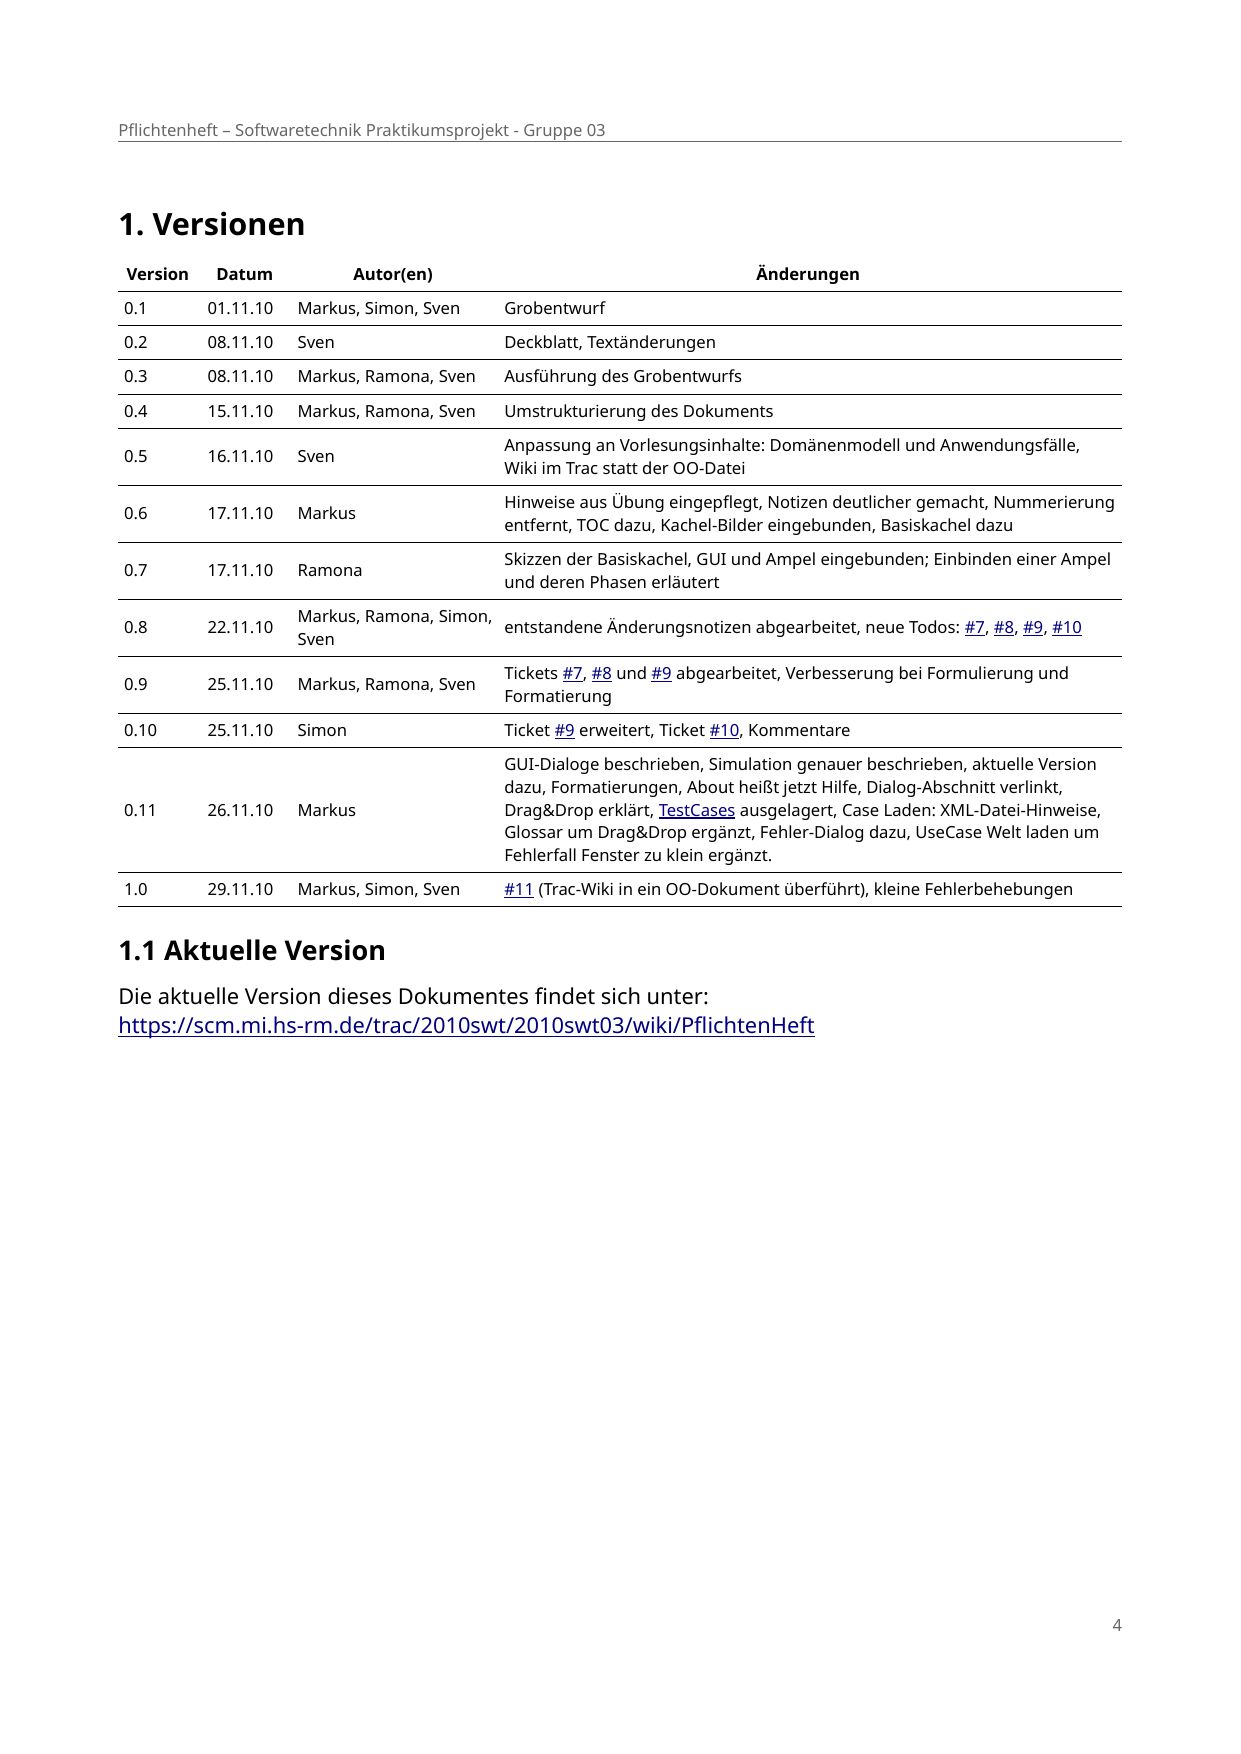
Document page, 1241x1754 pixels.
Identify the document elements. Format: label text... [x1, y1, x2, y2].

table_cell Ramona [292, 543, 498, 599]
table_cell 0.10 [118, 714, 201, 747]
table_cell Deckblatt, Textänderungen [498, 326, 1122, 359]
table_cell Skizzen der Basiskachel, GUI und Ampel eingebunden; Einbinden einer Ampel und deren Phasen erläutert [498, 543, 1122, 599]
table_cell #11 (Trac-Wiki in ein OO-Dokument überführt), kleine Fehlerbehebungen [498, 873, 1122, 906]
table_cell Sven [292, 429, 498, 485]
table_cell 08.11.10 [201, 360, 292, 393]
table_header Version [118, 256, 201, 291]
table_cell Simon [292, 714, 498, 747]
text Die aktuelle Version dieses Dokumentes findet sich unter: https://scm.mi.hs-rm.de/trac/2010swt/2010swt03/wiki/PflichtenHeft [118, 981, 1122, 1040]
table_cell Markus, Ramona, Sven [292, 657, 498, 713]
table_cell 1.0 [118, 873, 201, 906]
table_cell 08.11.10 [201, 326, 292, 359]
table_cell 26.11.10 [201, 748, 292, 872]
table_cell Ausführung des Grobentwurfs [498, 360, 1122, 393]
table_cell 0.6 [118, 486, 201, 542]
table_cell 0.5 [118, 429, 201, 485]
table_cell Markus, Simon, Sven [292, 292, 498, 325]
table_cell GUI-Dialoge beschrieben, Simulation genauer beschrieben, aktuelle Version dazu, Formatierungen, About heißt jetzt Hilfe, Dialog-Abschnitt verlinkt, Drag&Drop erklärt, TestCases ausgelagert, Case Laden: XML-Datei-Hinweise, Glossar um Drag&Drop ergänzt, Fehler-Dialog dazu, UseCase Welt laden um Fehlerfall Fenster zu klein ergänzt. [498, 748, 1122, 872]
table_cell Markus, Simon, Sven [292, 873, 498, 906]
subtitle Versionen [118, 202, 1122, 244]
table_cell Anpassung an Vorlesungsinhalte: Domänenmodell und Anwendungsfälle, Wiki im Trac statt der OO-Datei [498, 429, 1122, 485]
table_cell 0.7 [118, 543, 201, 599]
table_cell 29.11.10 [201, 873, 292, 906]
table_cell 0.3 [118, 360, 201, 393]
table_cell 0.9 [118, 657, 201, 713]
table_cell 0.11 [118, 748, 201, 872]
table_header Änderungen [498, 256, 1122, 291]
table_cell 17.11.10 [201, 486, 292, 542]
table_cell 15.11.10 [201, 395, 292, 428]
table_header Autor(en) [292, 256, 498, 291]
table_cell 25.11.10 [201, 657, 292, 713]
table_header Datum [201, 256, 292, 291]
table_cell 0.4 [118, 395, 201, 428]
table_cell Markus [292, 486, 498, 542]
table_cell 22.11.10 [201, 600, 292, 656]
table_cell Grobentwurf [498, 292, 1122, 325]
table_cell 0.2 [118, 326, 201, 359]
table_cell 17.11.10 [201, 543, 292, 599]
table_cell 0.1 [118, 292, 201, 325]
table_cell Sven [292, 326, 498, 359]
table_cell 25.11.10 [201, 714, 292, 747]
table_cell Markus [292, 748, 498, 872]
table_cell Umstrukturierung des Dokuments [498, 395, 1122, 428]
table_cell Ticket #9 erweitert, Ticket #10, Kommentare [498, 714, 1122, 747]
subtitle Aktuelle Version [118, 931, 1122, 968]
table_cell 16.11.10 [201, 429, 292, 485]
table_cell Markus, Ramona, Simon, Sven [292, 600, 498, 656]
table_cell Markus, Ramona, Sven [292, 395, 498, 428]
table_cell Hinweise aus Übung eingepflegt, Notizen deutlicher gemacht, Nummerierung entfernt, TOC dazu, Kachel-Bilder eingebunden, Basiskachel dazu [498, 486, 1122, 542]
table_cell Tickets #7, #8 und #9 abgearbeitet, Verbesserung bei Formulierung und Formatierung [498, 657, 1122, 713]
table_cell 0.8 [118, 600, 201, 656]
table_cell 01.11.10 [201, 292, 292, 325]
table_cell entstandene Änderungsnotizen abgearbeitet, neue Todos: #7, #8, #9, #10 [498, 600, 1122, 656]
table_cell Markus, Ramona, Sven [292, 360, 498, 393]
